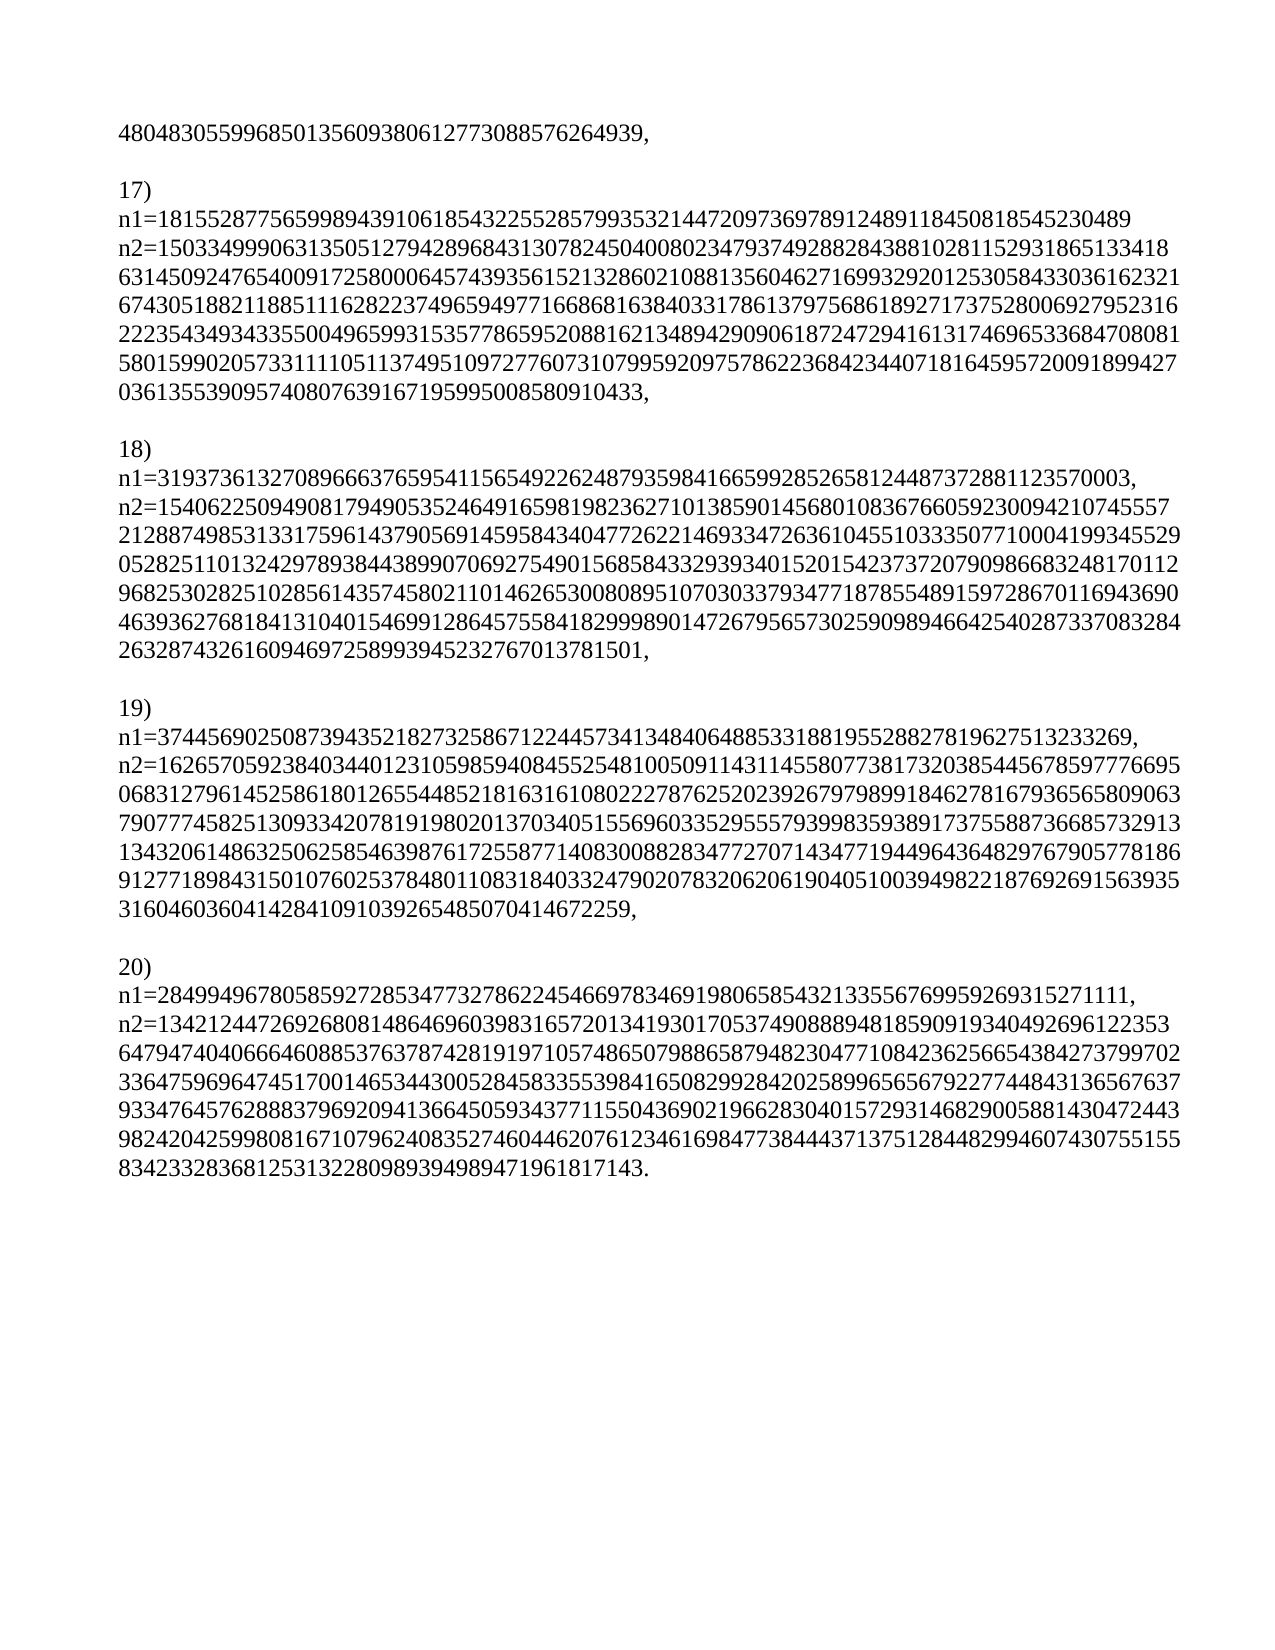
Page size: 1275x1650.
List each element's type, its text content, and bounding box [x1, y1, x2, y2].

text 17) [118, 176, 1181, 204]
text n1=319373613270896663765954115654922624879359841665992852658124487372881123570003, [118, 463, 1181, 492]
text 20) [118, 952, 1181, 981]
text n2=1342124472692680814864696039831657201341930170537490888948185909193404926961223536479474040666460885376378742819197105748650798865879482304771084236256654384273799702336475969647451700146534430052845833553984165082992842025899656567922774484313656763793347645762888379692094136645059343771155043690219662830401572931468290058814304724439824204259980816710796240835274604462076123461698477384443713751284482994607430755155834233283681253132280989394989471961817143. [118, 1009, 1181, 1182]
text 18) [118, 434, 1181, 463]
text n2=1503349990631350512794289684313078245040080234793749288284388102811529318651334186314509247654009172580006457439356152132860210881356046271699329201253058433036162321674305188211885111628223749659497716686816384033178613797568618927173752800692795231622235434934335500496599315357786595208816213489429090618724729416131746965336847080815801599020573311110511374951097277607310799592097578622368423440718164595720091899427036135539095740807639167195995008580910433, [118, 233, 1181, 406]
text n2=1626570592384034401231059859408455254810050911431145580773817320385445678597776695068312796145258618012655448521816316108022278762520239267979899184627816793656580906379077745825130933420781919802013703405155696033529555793998359389173755887366857329131343206148632506258546398761725587714083008828347727071434771944964364829767905778186912771898431501076025378480110831840332479020783206206190405100394982218769269156393531604603604142841091039265485070414672259, [118, 751, 1181, 923]
text n2=1540622509490817949053524649165981982362710138590145680108367660592300942107455572128874985313317596143790569145958434047726221469334726361045510333507710004199345529052825110132429789384438990706927549015685843329393401520154237372079098668324817011296825302825102856143574580211014626530080895107030337934771878554891597286701169436904639362768184131040154699128645755841829998901472679565730259098946642540287337083284263287432616094697258993945232767013781501, [118, 492, 1181, 664]
text n1=284994967805859272853477327862245466978346919806585432133556769959269315271111, [118, 981, 1181, 1009]
text 480483055996850135609380612773088576264939, [118, 118, 1181, 147]
text n1=181552877565998943910618543225528579935321447209736978912489118450818545230489 [118, 204, 1181, 233]
text 19) [118, 693, 1181, 722]
text n1=374456902508739435218273258671224457341348406488533188195528827819627513233269, [118, 722, 1181, 751]
